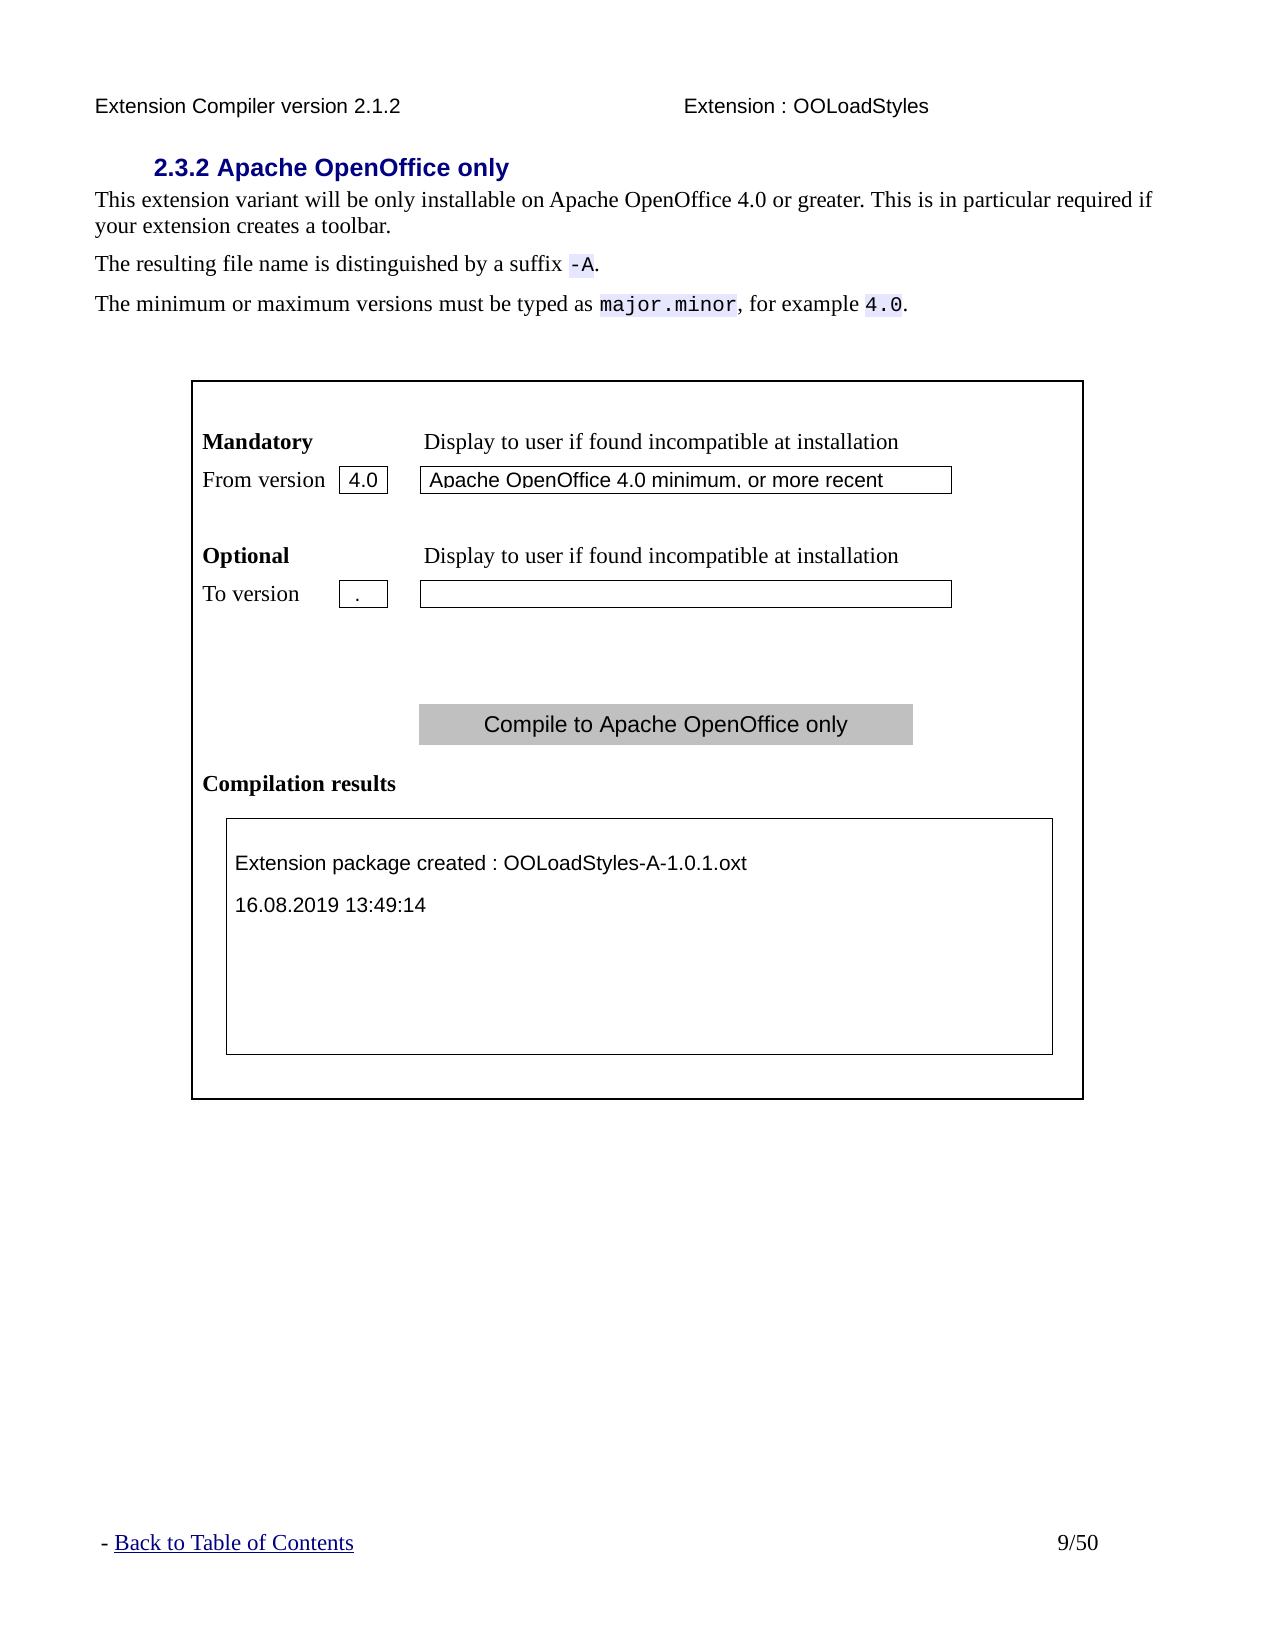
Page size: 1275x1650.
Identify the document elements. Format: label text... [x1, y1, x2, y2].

text Optional Display to user if found incompatible at installation [202, 543, 1073, 568]
text Mandatory Display to user if found incompatible at installation [202, 429, 1073, 454]
text This extension variant will be only installable on Apache OpenOffice 4.0 or greater. This is in particular required if your extension creates a toolbar. [94, 187, 1181, 238]
subtitle Apache OpenOffice only [153, 153, 1181, 181]
text To version [202, 581, 339, 606]
text [952, 467, 1073, 492]
text [388, 581, 420, 606]
text Compilation results [202, 771, 1073, 796]
text [952, 581, 1073, 606]
text The resulting file name is distinguished by a suffix -A. [94, 251, 1181, 278]
text [388, 467, 420, 492]
text The minimum or maximum versions must be typed as major.minor, for example 4.0. [94, 290, 1181, 317]
text From version [202, 467, 339, 492]
